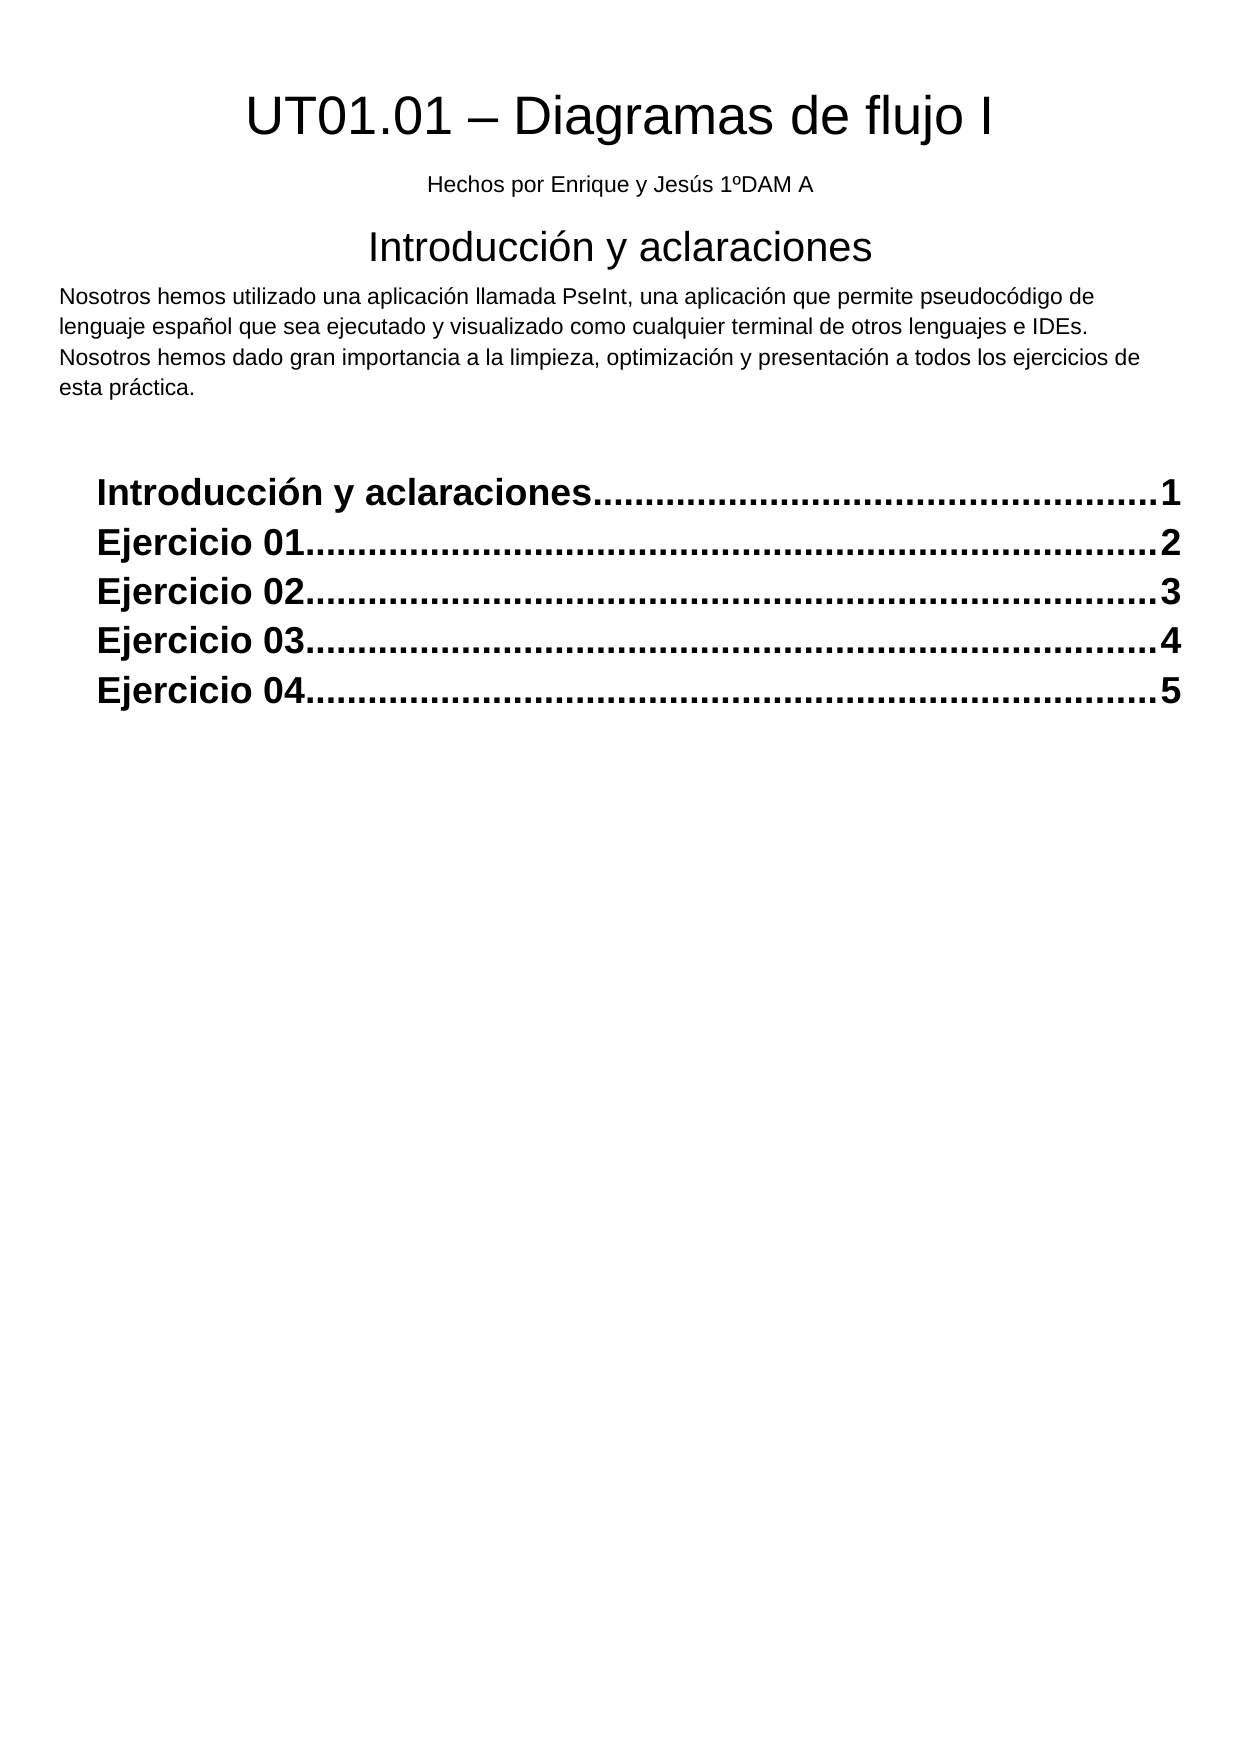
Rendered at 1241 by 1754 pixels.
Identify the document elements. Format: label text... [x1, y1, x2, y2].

text Nosotros hemos utilizado una aplicación llamada PseInt, una aplicación que permite pseudocódigo de lenguaje español que sea ejecutado y visualizado como cualquier terminal de otros lenguajes e IDEs. Nosotros hemos dado gran importancia a la limpieza, optimización y presentación a todos los ejercicios de esta práctica. [59, 283, 1181, 400]
text Hechos por Enrique y Jesús 1ºDAM A [59, 171, 1181, 198]
text Ejercicio 01 2 [96, 520, 1181, 563]
text Ejercicio 03 4 [96, 619, 1181, 662]
title UT01.01 – Diagramas de flujo I [59, 84, 1181, 146]
text Ejercicio 04 5 [96, 668, 1181, 711]
text Ejercicio 02 3 [96, 569, 1181, 612]
text Introducción y aclaraciones 1 [96, 471, 1181, 514]
subtitle Introducción y aclaraciones [59, 223, 1181, 271]
